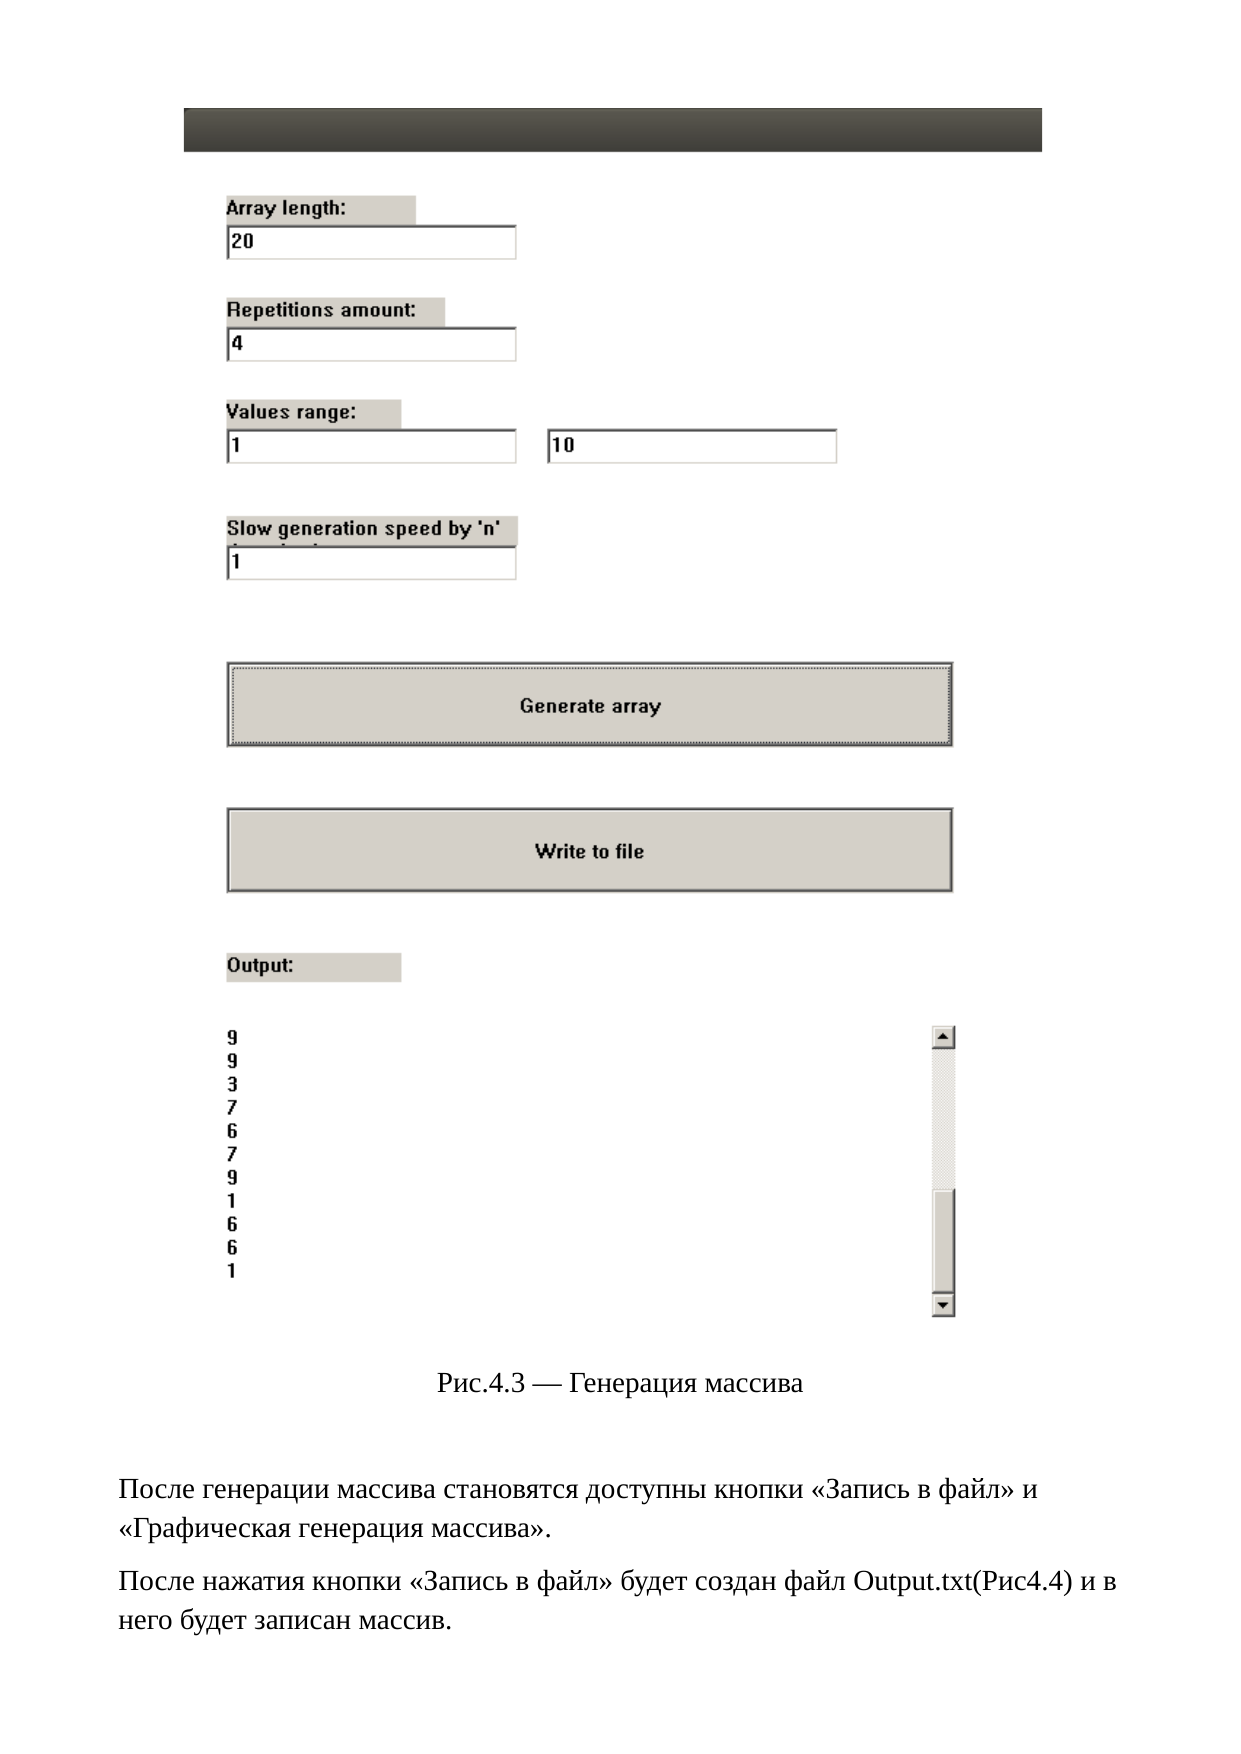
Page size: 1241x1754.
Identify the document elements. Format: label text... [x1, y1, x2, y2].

text После генерации массива становятся доступны кнопки «Запись в файл» и «Графическая генерация массива». [118, 1472, 1122, 1544]
picture [183, 108, 1043, 1361]
text После нажатия кнопки «Запись в файл» будет создан файл Output.txt(Рис4.4) и в него будет записан массив. [118, 1563, 1122, 1635]
text Рис.4.3 — Генерация массива [118, 118, 1122, 1399]
